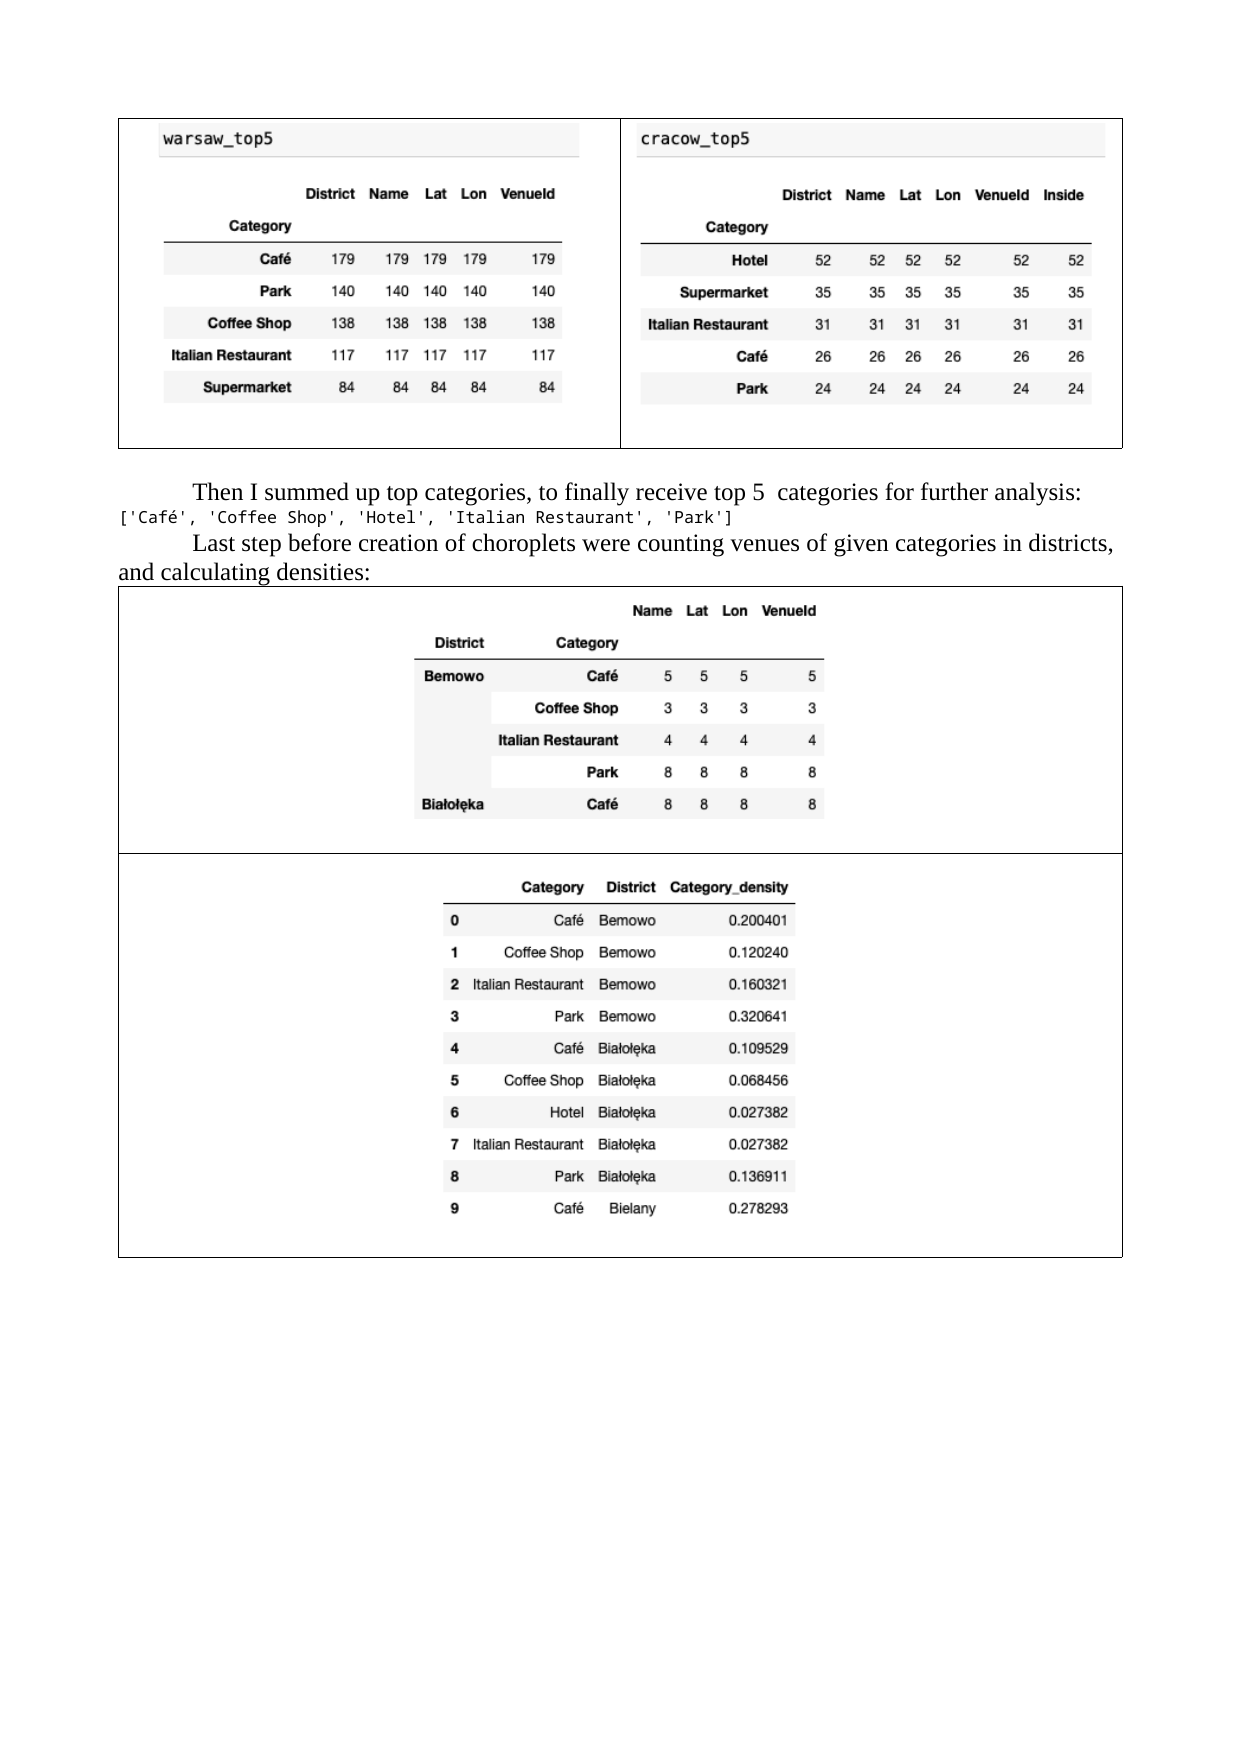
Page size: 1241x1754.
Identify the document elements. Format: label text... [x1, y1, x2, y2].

table_header [621, 119, 1122, 448]
table_cell [119, 854, 1122, 858]
table_header [119, 119, 620, 448]
text ['Café', 'Coffee Shop', 'Hotel', 'Italian Restaurant', 'Park'] [118, 505, 1122, 528]
table_header [119, 587, 1122, 853]
picture [441, 858, 799, 1223]
text Then I summed up top categories, to finally receive top 5 categories for further analysis: [118, 477, 1122, 505]
table_cell [119, 859, 1122, 1257]
picture [412, 591, 828, 819]
picture [158, 123, 580, 409]
text Last step before creation of choroplets were counting venues of given categories in districts, and calculating densities: [118, 528, 1122, 586]
picture [636, 123, 1106, 414]
